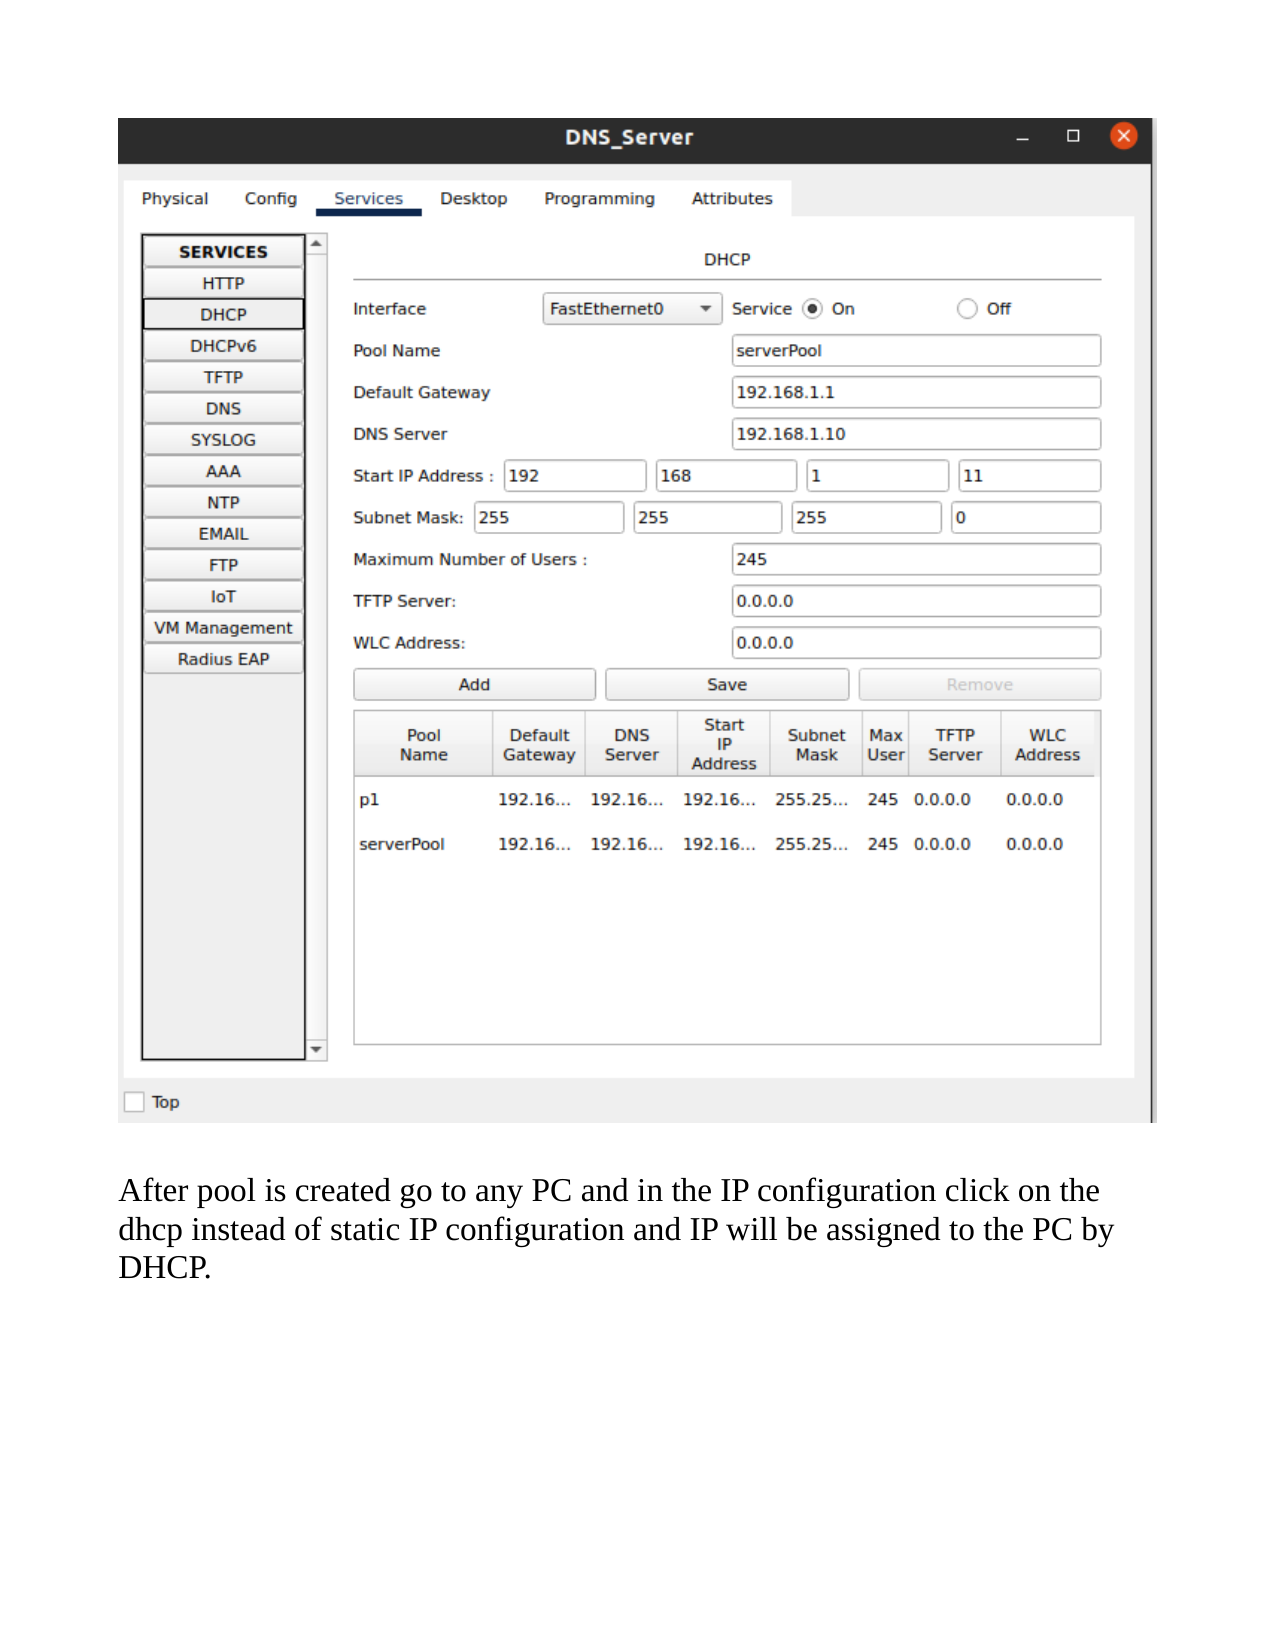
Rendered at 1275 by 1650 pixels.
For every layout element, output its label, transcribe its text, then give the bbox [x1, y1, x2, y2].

text After pool is created go to any PC and in the IP configuration click on the dhcp instead of static IP configuration and IP will be assigned to the PC by DHCP. [118, 1170, 1157, 1285]
picture [118, 118, 1157, 1123]
